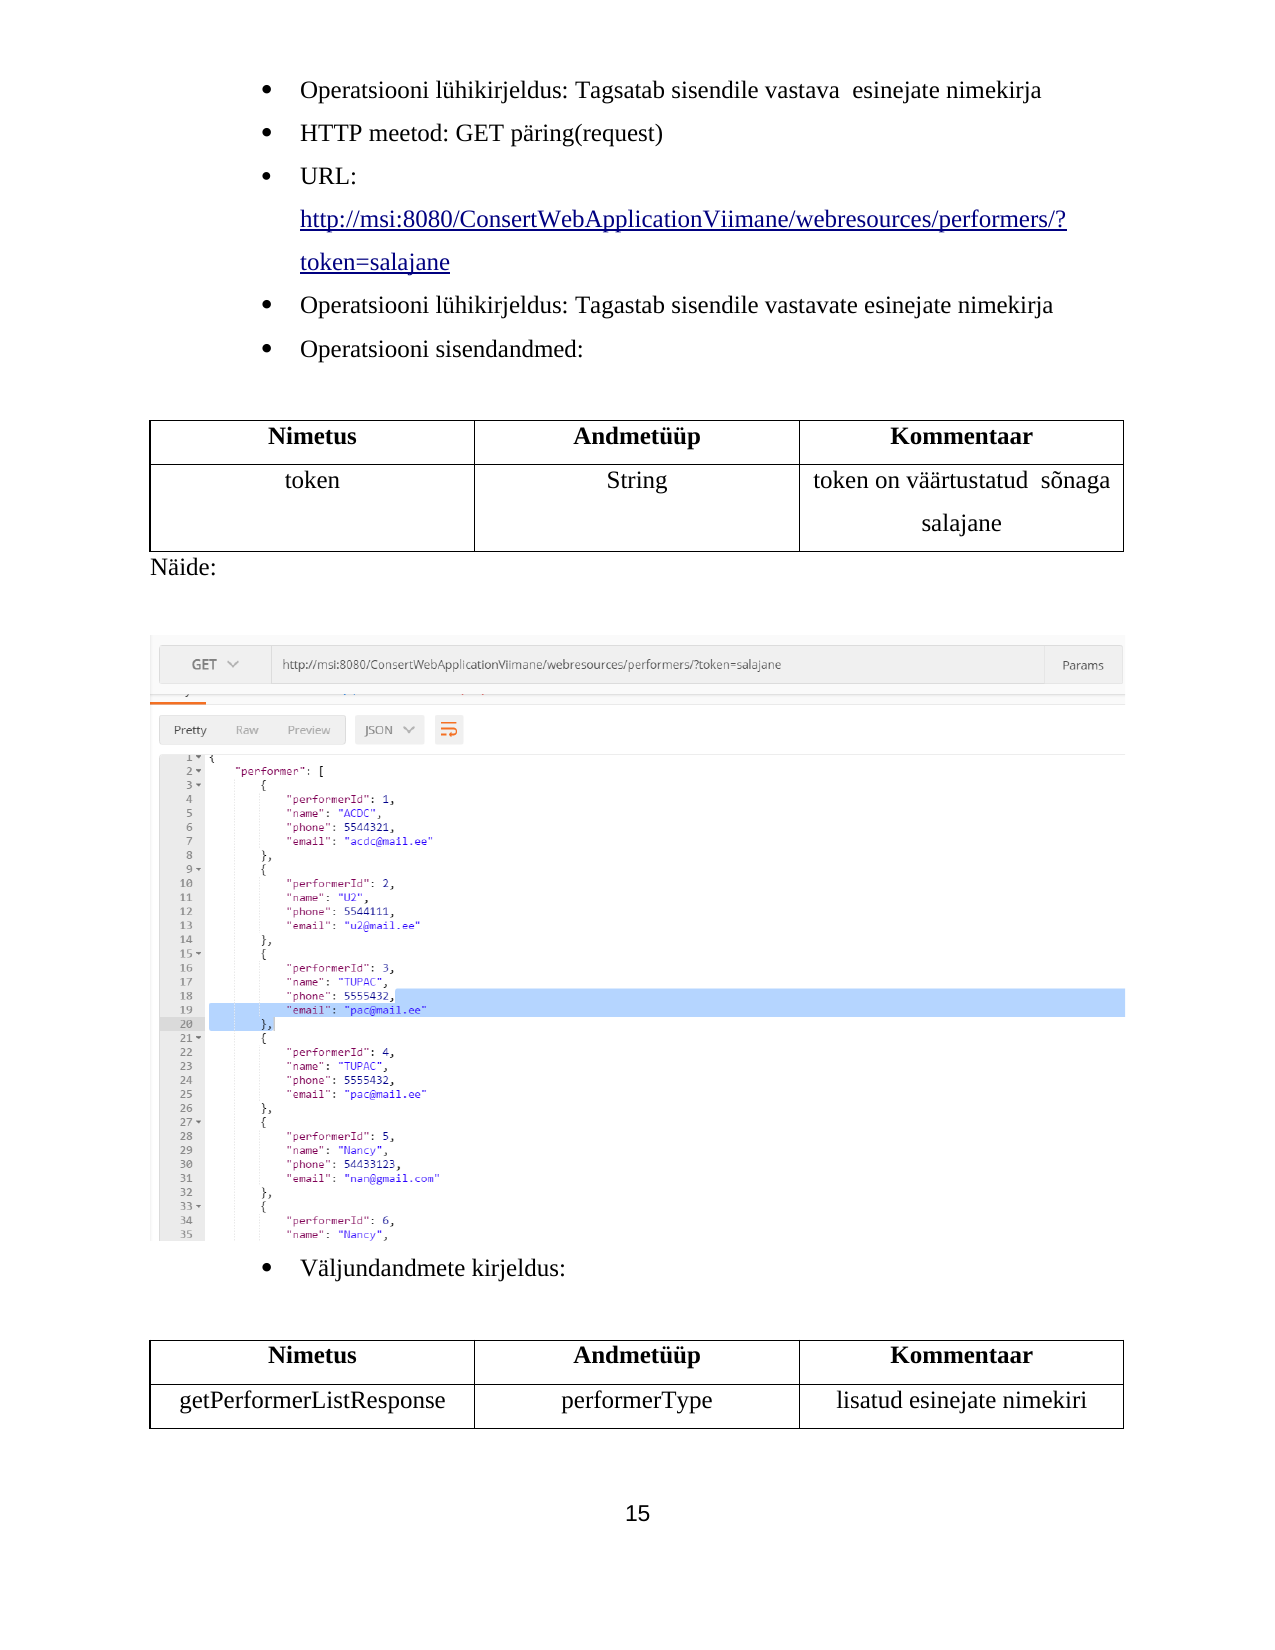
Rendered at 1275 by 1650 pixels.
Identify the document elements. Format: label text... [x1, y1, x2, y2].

list Väljundandmete kirjeldus: [262, 1253, 1125, 1282]
table_header Kommentaar [800, 421, 1123, 464]
list URL: http://msi:8080/ConsertWebApplicationViimane/webresources/performers/?token=salajane [262, 161, 1125, 276]
table_cell token on väärtustatud sõnaga salajane [800, 465, 1123, 551]
table_cell token [151, 465, 474, 551]
list HTTP meetod: GET päring(request) [262, 118, 1125, 147]
table_cell String [475, 465, 799, 551]
list Operatsiooni sisendandmed: [262, 334, 1125, 362]
table_cell lisatud esinejate nimekiri [800, 1385, 1123, 1428]
list Operatsiooni lühikirjeldus: Tagastab sisendile vastavate esinejate nimekirja [262, 291, 1125, 319]
table_header Andmetüüp [475, 421, 799, 464]
table_header Nimetus [151, 1341, 474, 1384]
table_header Andmetüüp [475, 1341, 799, 1384]
list Operatsiooni lühikirjeldus: Tagsatab sisendile vastava esinejate nimekirja [262, 75, 1125, 104]
table_cell getPerformerListResponse [151, 1385, 474, 1428]
table_header Nimetus [151, 421, 474, 464]
table_cell performerType [475, 1385, 799, 1428]
table_header Kommentaar [800, 1341, 1123, 1384]
text Näide: [150, 552, 1125, 581]
